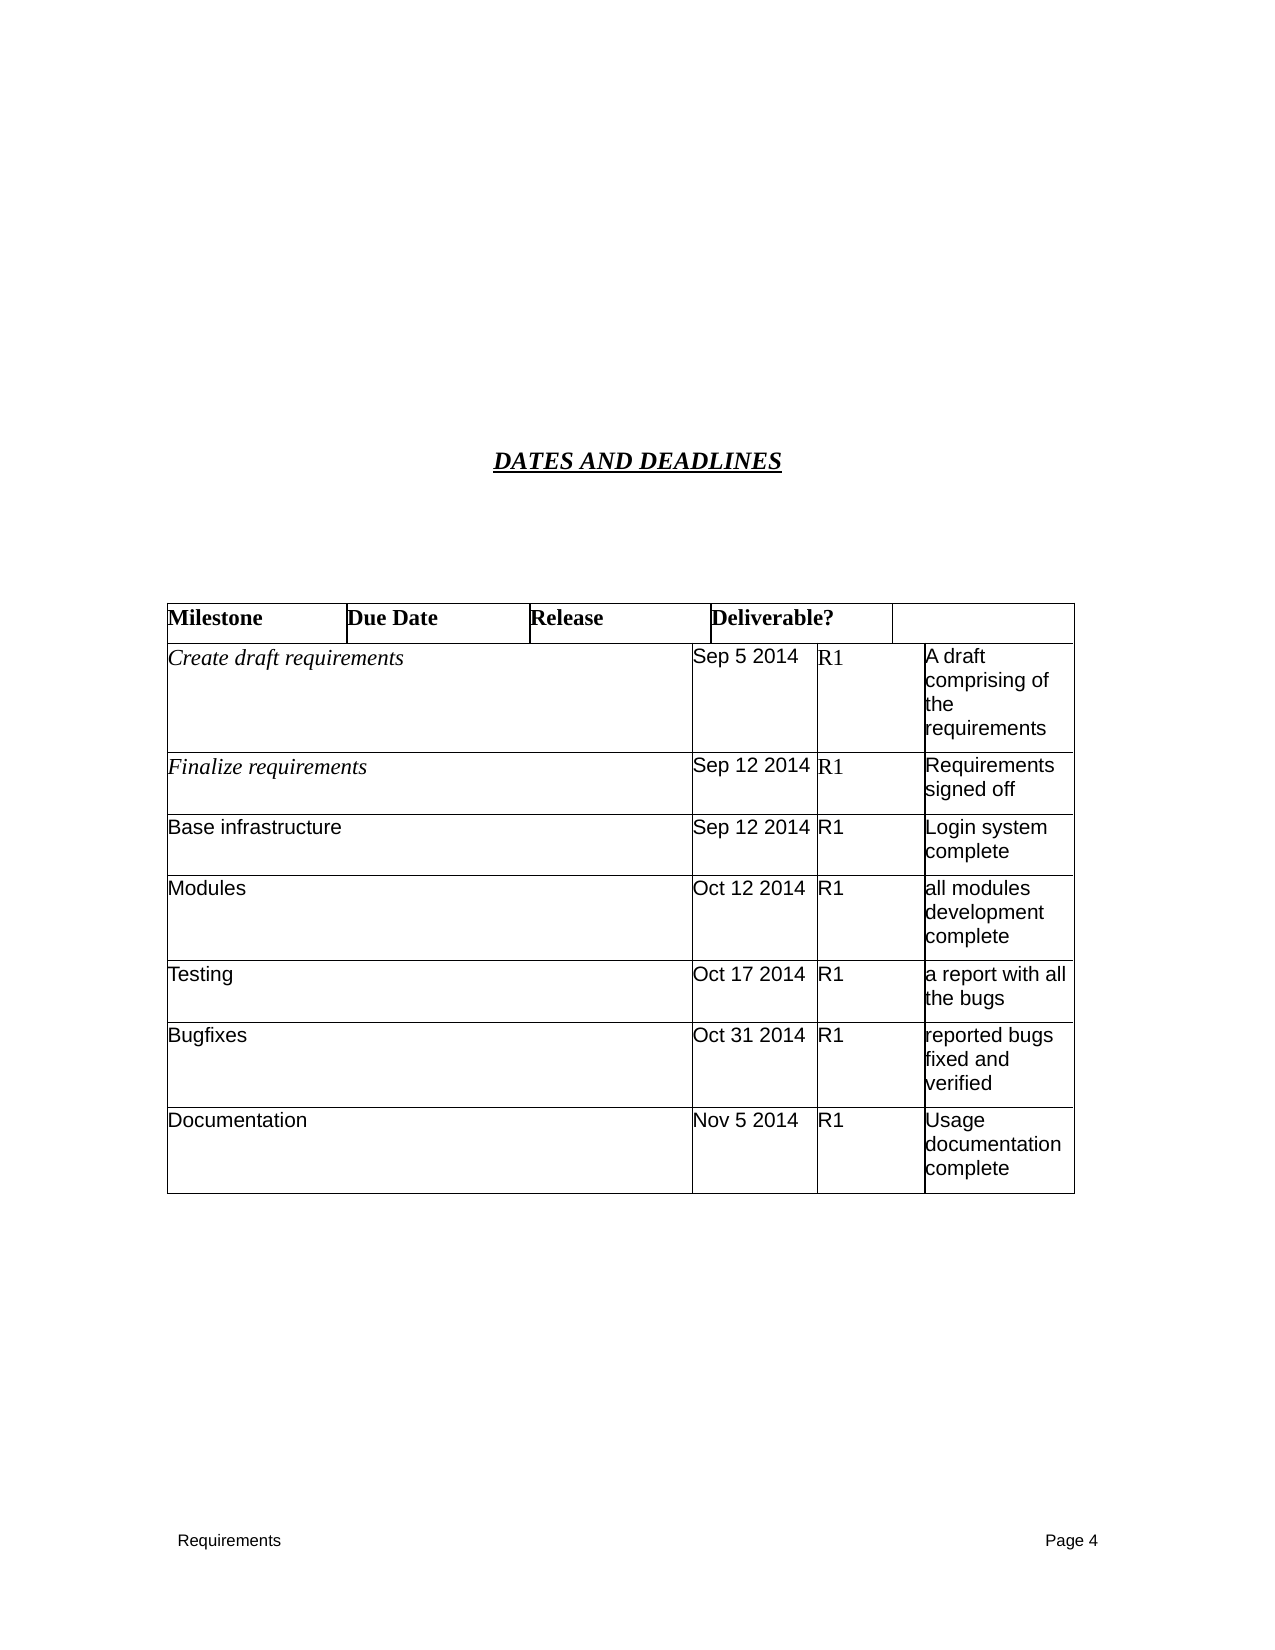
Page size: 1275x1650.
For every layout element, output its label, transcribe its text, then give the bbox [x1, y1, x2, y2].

table_cell Oct 12 2014 [693, 876, 817, 960]
table_cell Base infrastructure [168, 815, 692, 875]
table_cell Testing [168, 961, 692, 1022]
table_cell R1 [818, 644, 924, 752]
table_cell a report with all the bugs [926, 960, 1074, 1022]
table_cell Oct 31 2014 [693, 1023, 817, 1107]
table_cell Create draft requirements [168, 644, 692, 752]
table_cell Documentation [168, 1108, 692, 1193]
table_cell Sep 12 2014 [693, 753, 817, 813]
table_cell R1 [818, 876, 924, 960]
table_cell Sep 12 2014 [693, 815, 817, 875]
table_cell R1 [818, 1108, 924, 1193]
table_cell R1 [818, 753, 924, 813]
table_cell R1 [818, 961, 924, 1022]
table_cell Finalize requirements [168, 753, 692, 813]
table_cell Usage documentation complete [926, 1107, 1074, 1193]
table_cell all modules development complete [926, 875, 1074, 960]
table_cell Modules [168, 876, 692, 960]
table_cell Nov 5 2014 [693, 1108, 817, 1193]
table_header Due Date [348, 604, 529, 643]
table_cell Requirements signed off [926, 752, 1074, 813]
table_cell Bugfixes [168, 1023, 692, 1107]
table_header Deliverable? [712, 604, 892, 643]
table_header Release [531, 604, 710, 643]
table_cell Oct 17 2014 [693, 961, 817, 1022]
table_cell Login system complete [926, 814, 1074, 875]
table_cell A draft comprising of the requirements [926, 643, 1074, 752]
table_cell R1 [818, 1023, 924, 1107]
table_cell Sep 5 2014 [693, 644, 817, 752]
table_cell R1 [818, 815, 924, 875]
table_header Milestone [168, 604, 346, 643]
table_header [893, 604, 1074, 643]
table_cell reported bugs fixed and verified [926, 1022, 1074, 1107]
text DATES AND DEADLINES [177, 446, 1098, 475]
